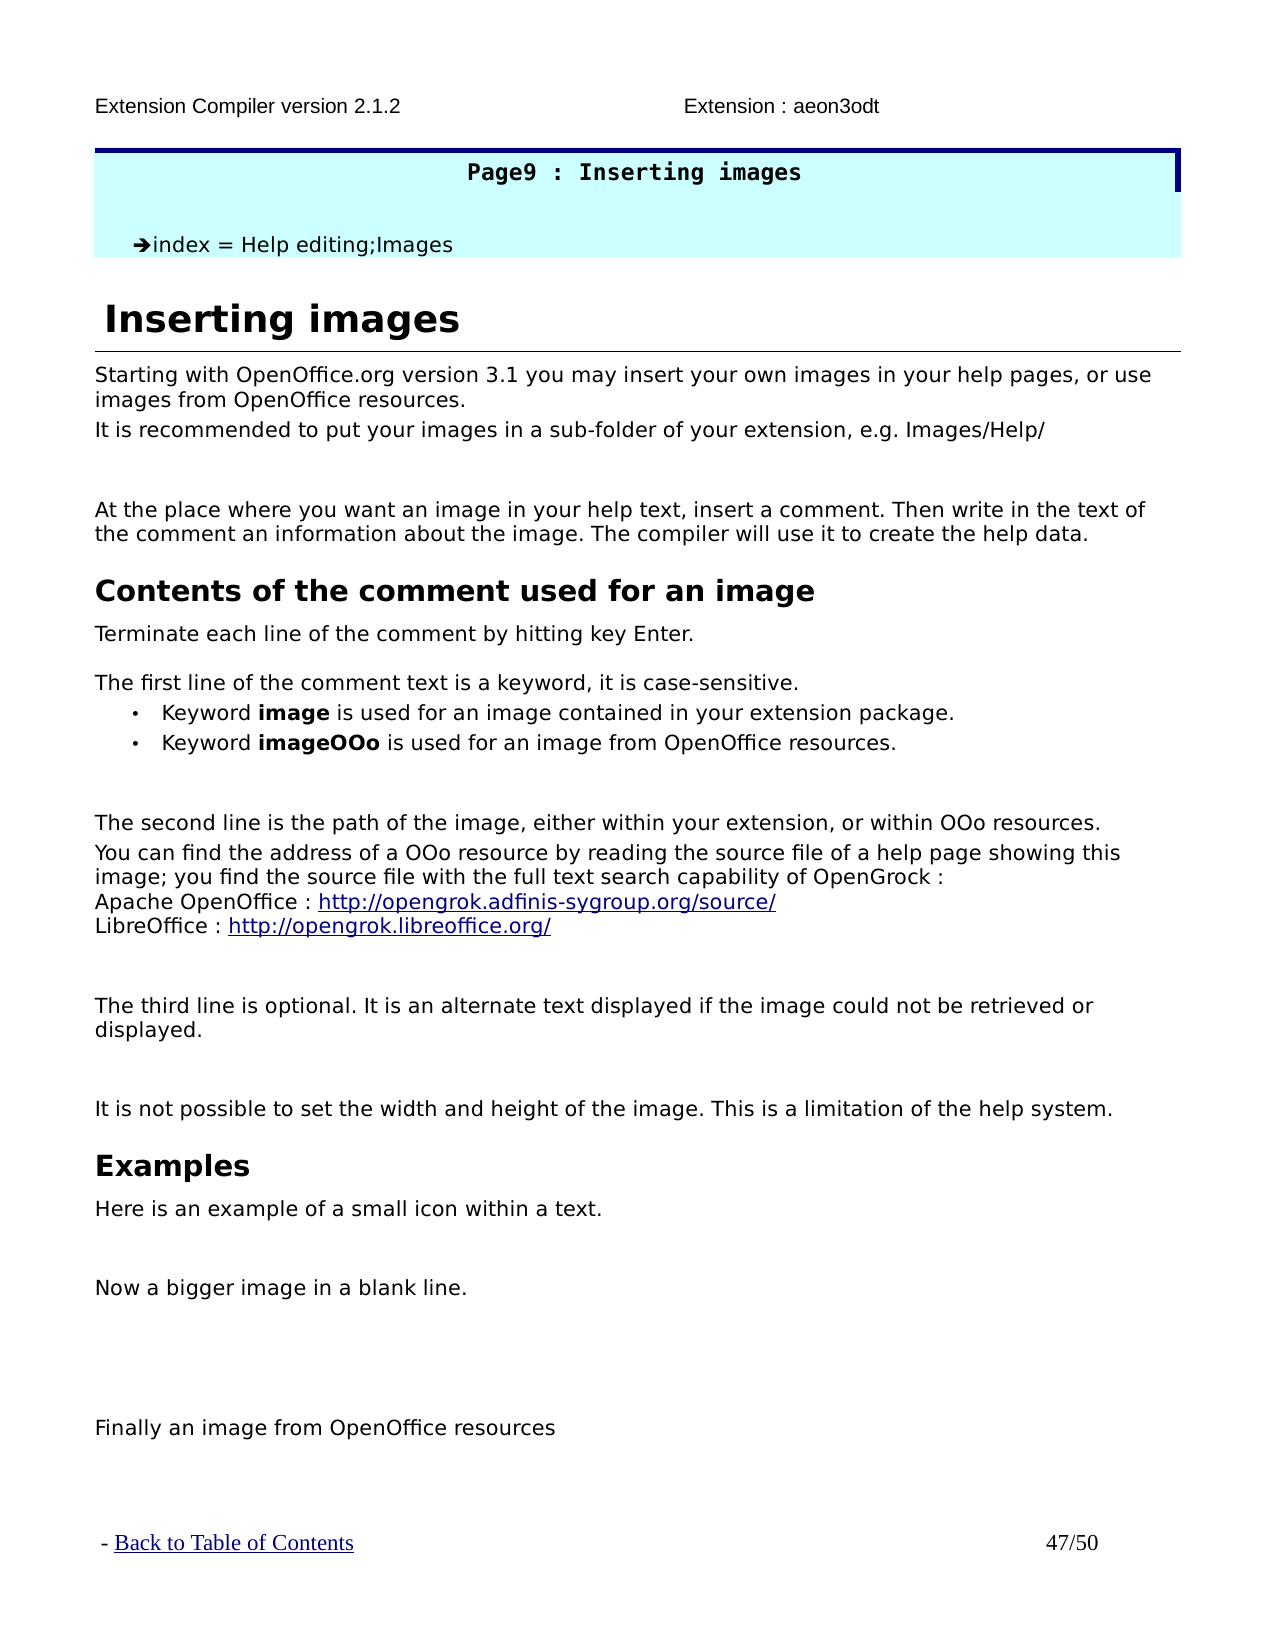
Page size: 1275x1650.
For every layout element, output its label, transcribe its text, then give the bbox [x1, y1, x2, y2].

list Keyword imageOOo is used for an image from OpenOffice resources. [132, 731, 1181, 756]
text Contents of the comment used for an image [94, 574, 1181, 608]
text Page9 : Inserting images [94, 149, 1175, 192]
text It is not possible to set the width and height of the image. This is a limitation of the help system. [94, 1048, 1181, 1122]
text The third line is optional. It is an alternate text displayed if the image could not be retrieved or displayed. [94, 944, 1181, 1042]
text Now a bigger image in a blank line. [94, 1227, 1181, 1301]
text Starting with OpenOffice.org version 3.1 you may insert your own images in your help pages, or use images from OpenOffice resources. [94, 363, 1181, 412]
text Here is an example of a small icon within a text. [94, 1197, 1181, 1221]
text You can find the address of a OOo resource by reading the source file of a help page showing this image; you find the source file with the full text search capability of OpenGrock : Apache OpenOffice : http://opengrok.adfinis-sygroup.org/source/ LibreOffice : http://opengrok.libreoffice.org/ [94, 841, 1181, 939]
text Examples [94, 1149, 1181, 1183]
text Inserting images [94, 288, 1181, 351]
list Keyword image is used for an image contained in your extension package. [132, 701, 1181, 725]
text The second line is the path of the image, either within your extension, or within OOo resources. [94, 762, 1181, 835]
text Finally an image from OpenOffice resources [94, 1367, 1181, 1441]
list index = Help editing;Images [94, 233, 1181, 257]
text Terminate each line of the comment by hitting key Enter. The first line of the comment text is a keyword, it is case-sensitive. [94, 622, 1181, 695]
text At the place where you want an image in your help text, insert a comment. Then write in the text of the comment an information about the image. The compiler will use it to create the help data. [94, 448, 1181, 546]
text It is recommended to put your images in a sub-folder of your extension, e.g. Images/Help/ [94, 418, 1181, 443]
